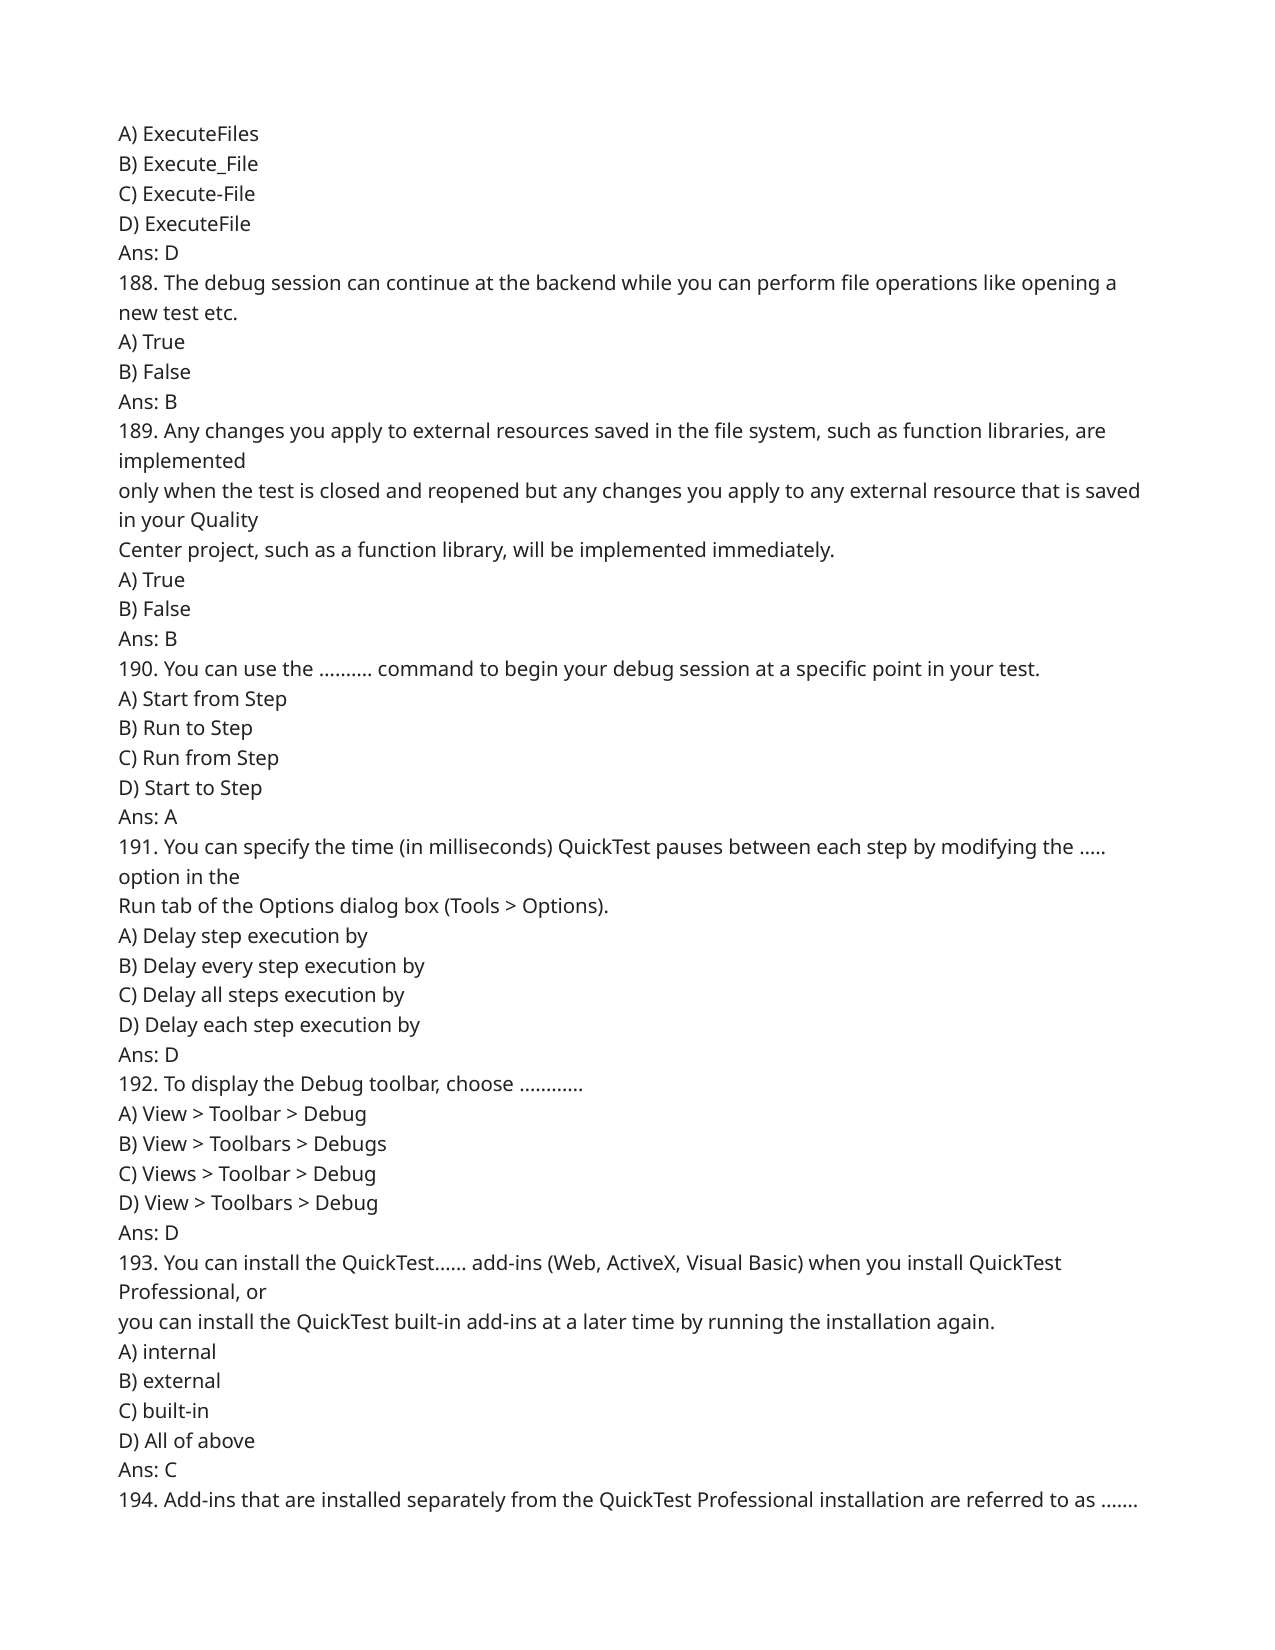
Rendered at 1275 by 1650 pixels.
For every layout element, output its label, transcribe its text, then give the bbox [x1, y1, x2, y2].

text 188. The debug session can continue at the backend while you can perform file operations like opening a new test etc. A) True B) False Ans: B [118, 267, 1157, 415]
text only when the test is closed and reopened but any changes you apply to any external resource that is saved in your Quality [118, 474, 1157, 534]
text 189. Any changes you apply to external resources saved in the file system, such as function libraries, are implemented [118, 415, 1157, 474]
text 191. You can specify the time (in milliseconds) QuickTest pauses between each step by modifying the ….. option in the [118, 831, 1157, 890]
text 194. Add-ins that are installed separately from the QuickTest Professional installation are referred to as ……. [118, 1484, 1157, 1513]
text you can install the QuickTest built-in add-ins at a later time by running the installation again. A) internal B) external C) built-in D) All of above Ans: C [118, 1306, 1157, 1484]
text 192. To display the Debug toolbar, choose ………… A) View > Toolbar > Debug B) View > Toolbars > Debugs C) Views > Toolbar > Debug D) View > Toolbars > Debug Ans: D [118, 1068, 1157, 1246]
text A) ExecuteFiles B) Execute_File C) Execute-File D) ExecuteFile Ans: D [118, 118, 1157, 267]
text Center project, such as a function library, will be implemented immediately. A) True B) False Ans: B [118, 534, 1157, 652]
text 190. You can use the ………. command to begin your debug session at a specific point in your test. A) Start from Step B) Run to Step C) Run from Step D) Start to Step Ans: A [118, 652, 1157, 831]
text Run tab of the Options dialog box (Tools > Options). A) Delay step execution by B) Delay every step execution by C) Delay all steps execution by D) Delay each step execution by Ans: D [118, 890, 1157, 1068]
text 193. You can install the QuickTest…… add-ins (Web, ActiveX, Visual Basic) when you install QuickTest Professional, or [118, 1246, 1157, 1306]
